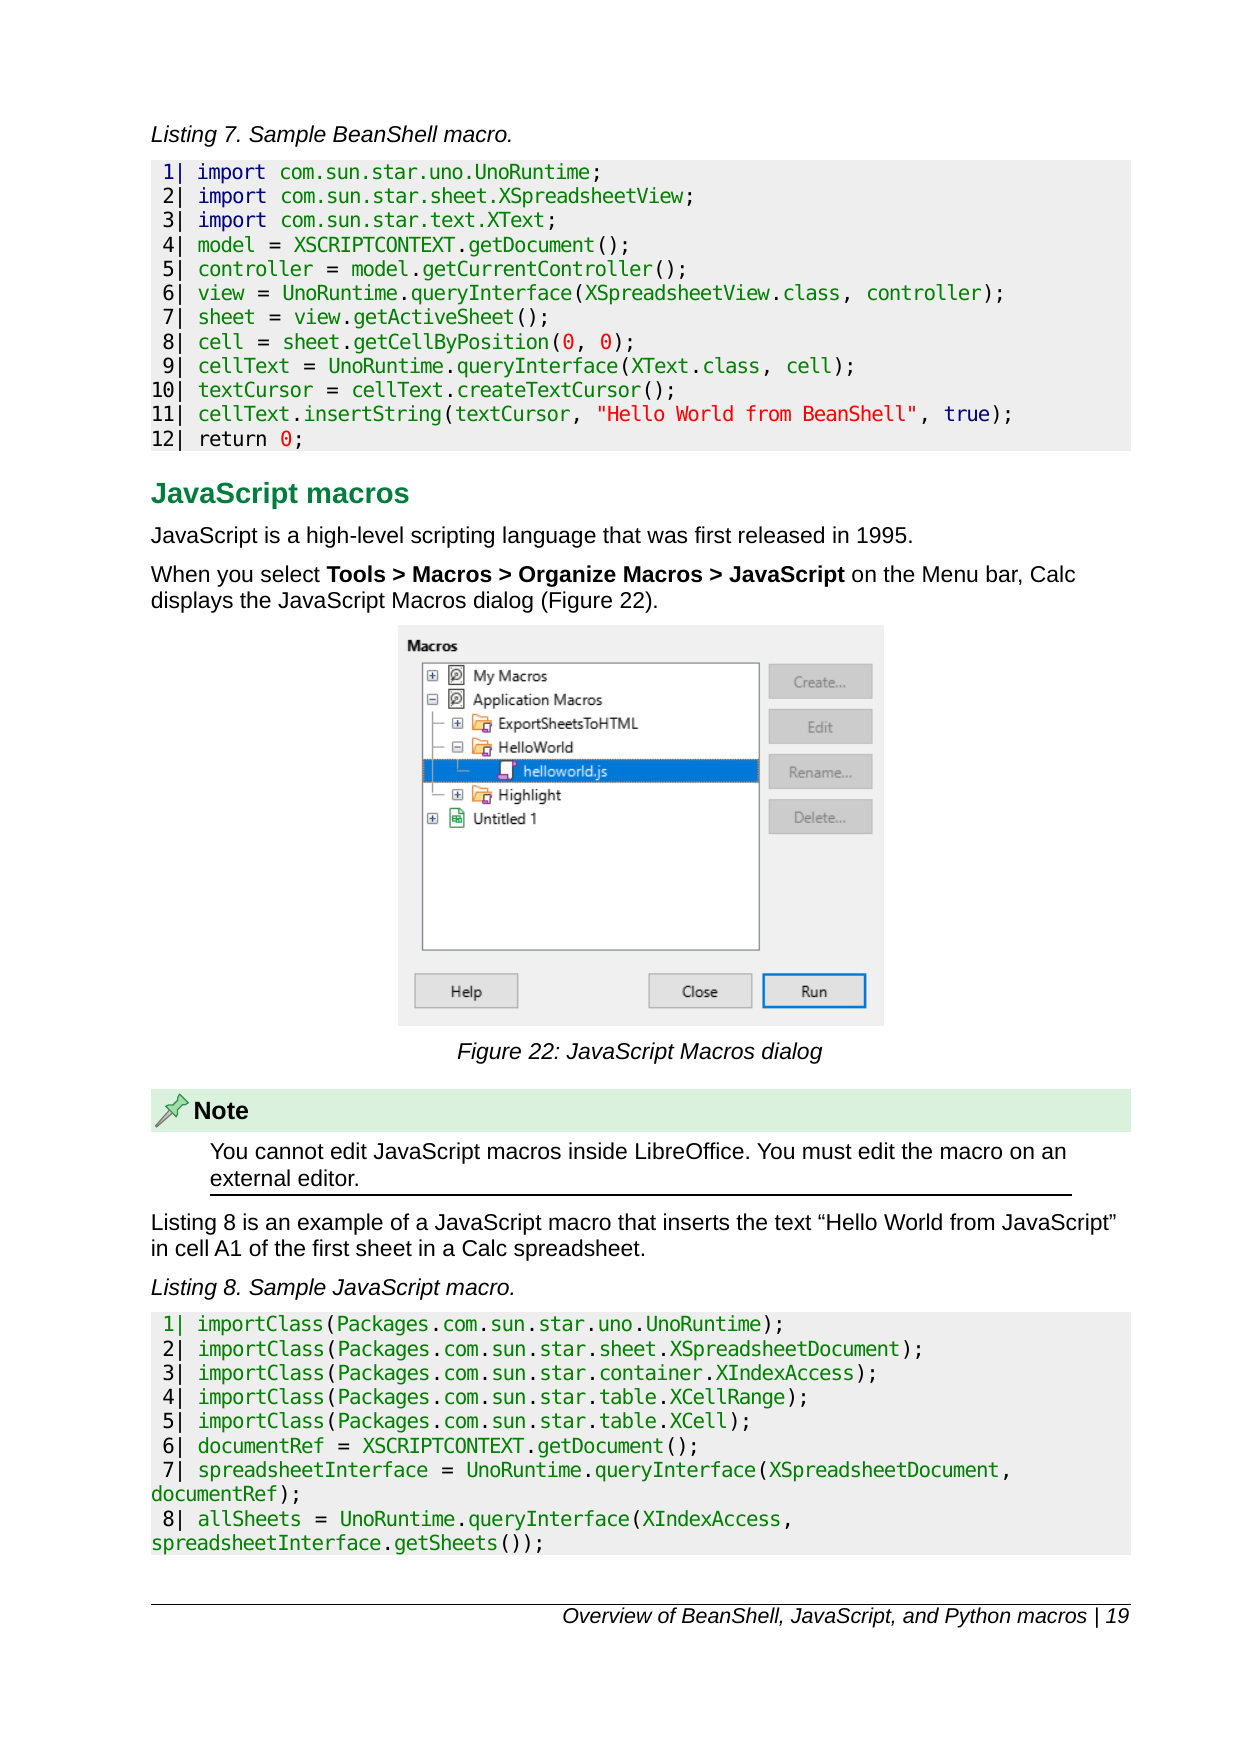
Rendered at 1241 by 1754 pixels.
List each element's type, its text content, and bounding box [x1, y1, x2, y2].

text 6| documentRef = XSCRIPTCONTEXT.getDocument(); [151, 1434, 1131, 1458]
text Listing 7. Sample BeanShell macro. [151, 121, 1131, 147]
text JavaScript is a high-level scripting language that was first released in 1995. [151, 522, 1131, 548]
text 3| import com.sun.star.text.XText; [151, 208, 1131, 233]
text Figure 22: JavaScript Macros dialog [151, 1038, 1131, 1064]
text 7| spreadsheetInterface = UnoRuntime.queryInterface(XSpreadsheetDocument, documentRef); [151, 1458, 1131, 1507]
subtitle JavaScript macros [151, 476, 1131, 509]
text 12| return 0; [151, 427, 1131, 451]
text 7| sheet = view.getActiveSheet(); [151, 305, 1131, 330]
text 1| importClass(Packages.com.sun.star.uno.UnoRuntime); [151, 1312, 1131, 1337]
text 2| importClass(Packages.com.sun.star.sheet.XSpreadsheetDocument); [151, 1337, 1131, 1361]
text 10| textCursor = cellText.createTextCursor(); [151, 378, 1131, 402]
text 11| cellText.insertString(textCursor, "Hello World from BeanShell", true); [151, 402, 1131, 427]
text Listing 8. Sample JavaScript macro. [151, 1274, 1131, 1300]
text 3| importClass(Packages.com.sun.star.container.XIndexAccess); [151, 1361, 1131, 1385]
text 2| import com.sun.star.sheet.XSpreadsheetView; [151, 184, 1131, 208]
picture [397, 625, 884, 1026]
text 6| view = UnoRuntime.queryInterface(XSpreadsheetView.class, controller); [151, 281, 1131, 305]
text 4| importClass(Packages.com.sun.star.table.XCellRange); [151, 1385, 1131, 1409]
subtitle Note [151, 1089, 1131, 1132]
text 8| allSheets = UnoRuntime.queryInterface(XIndexAccess, spreadsheetInterface.getSheets()); [151, 1507, 1131, 1555]
text 5| importClass(Packages.com.sun.star.table.XCell); [151, 1409, 1131, 1434]
text 8| cell = sheet.getCellByPosition(0, 0); [151, 330, 1131, 354]
text 1| import com.sun.star.uno.UnoRuntime; [151, 160, 1131, 184]
text When you select Tools > Macros > Organize Macros > JavaScript on the Menu bar, Calc displays the JavaScript Macros dialog (Figure 22). [151, 561, 1131, 613]
text 5| controller = model.getCurrentController(); [151, 257, 1131, 281]
text You cannot edit JavaScript macros inside LibreOffice. You must edit the macro on an external editor. [209, 1138, 1072, 1196]
text 9| cellText = UnoRuntime.queryInterface(XText.class, cell); [151, 354, 1131, 378]
text Listing 8 is an example of a JavaScript macro that inserts the text “Hello World from JavaScript” in cell A1 of the first sheet in a Calc spreadsheet. [151, 1208, 1131, 1261]
text 4| model = XSCRIPTCONTEXT.getDocument(); [151, 233, 1131, 257]
